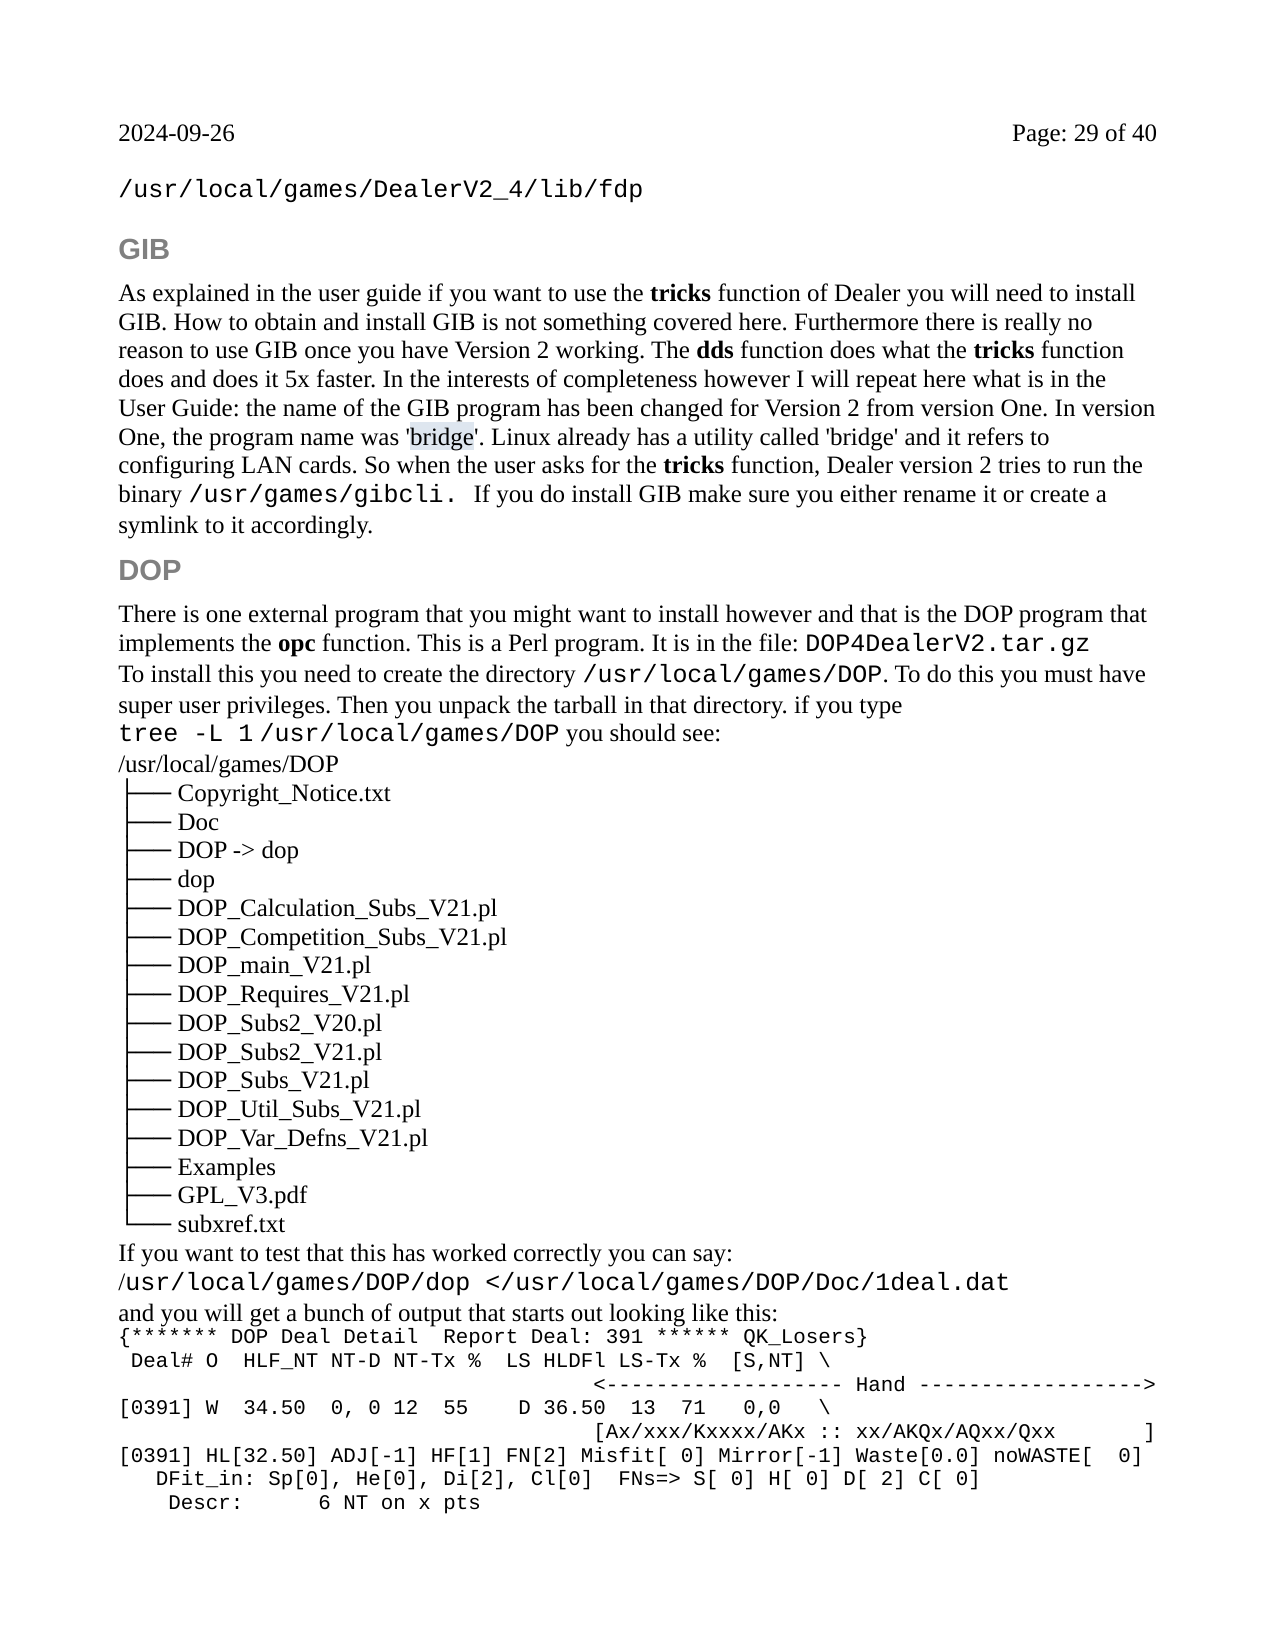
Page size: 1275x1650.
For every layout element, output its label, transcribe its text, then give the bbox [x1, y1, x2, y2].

text /usr/local/games/DOP/dop </usr/local/games/DOP/Doc/1deal.dat [118, 1267, 1157, 1298]
text ├── DOP_Var_Defns_V21.pl [128, 1123, 1157, 1152]
text ├── DOP_Requires_V21.pl [128, 979, 1157, 1008]
text and you will get a bunch of output that starts out looking like this: [118, 1298, 1157, 1326]
text ├── Copyright_Notice.txt [128, 778, 1157, 807]
text └── subxref.txt [118, 1209, 1157, 1238]
text ├── DOP_Subs2_V21.pl [128, 1037, 1157, 1066]
subtitle GIB [118, 232, 1157, 265]
text ├── Doc [128, 807, 1157, 836]
text ├── DOP_Subs_V21.pl [128, 1066, 1157, 1094]
text [Ax/xxx/Kxxxx/AKx :: xx/AKQx/AQxx/Qxx ] [118, 1421, 1157, 1444]
text ├── DOP_Util_Subs_V21.pl [128, 1094, 1157, 1123]
text ├── Examples [128, 1152, 1157, 1181]
text ├── Doc [118, 807, 126, 836]
text [0391] HL[32.50] ADJ[-1] HF[1] FN[2] Misfit[ 0] Mirror[-1] Waste[0.0] noWASTE[ 0] [118, 1444, 1157, 1468]
text <------------------- Hand ------------------> [118, 1374, 1157, 1397]
text ├── DOP_Calculation_Subs_V21.pl [128, 893, 1157, 922]
text tree -L 1 /usr/local/games/DOP you should see: [118, 718, 1157, 749]
text Deal# O HLF_NT NT-D NT-Tx % LS HLDFl LS-Tx % [S,NT] \ [118, 1350, 1157, 1374]
text DFit_in: Sp[0], He[0], Di[2], Cl[0] FNs=> S[ 0] H[ 0] D[ 2] C[ 0] [118, 1468, 1157, 1492]
text ├── DOP_Subs2_V20.pl [128, 1008, 1157, 1037]
text ├── GPL_V3.pdf [128, 1181, 1157, 1209]
text If you want to test that this has worked correctly you can say: [118, 1238, 1157, 1267]
text To install this you need to create the directory /usr/local/games/DOP. To do this you must have super user privileges. Then you unpack the tarball in that directory. if you type [118, 659, 1157, 718]
text ├── DOP_main_V21.pl [128, 951, 1157, 979]
text ├── dop [128, 864, 1157, 893]
text ├── DOP -> dop [128, 836, 1157, 864]
text ├── dop [118, 864, 126, 893]
text ├── DOP_Competition_Subs_V21.pl [128, 922, 1157, 951]
text /usr/local/games/DealerV2_4/lib/fdp [118, 176, 1157, 205]
text As explained in the user guide if you want to use the tricks function of Dealer you will need to install GIB. How to obtain and install GIB is not something covered here. Furthermore there is really no reason to use GIB once you have Version 2 working. The dds function does what the tricks function does and does it 5x faster. In the interests of completeness however I will repeat here what is in the User Guide: the name of the GIB program has been changed for Version 2 from version One. In version One, the program name was 'bridge'. Linux already has a utility called 'bridge' and it refers to configuring LAN cards. So when the user asks for the tricks function, Dealer version 2 tries to run the binary /usr/games/gibcli. If you do install GIB make sure you either rename it or create a symlink to it accordingly. [118, 278, 1157, 539]
text /usr/local/games/DOP [118, 749, 1157, 778]
text [0391] W 34.50 0, 0 12 55 D 36.50 13 71 0,0 \ [118, 1397, 1157, 1421]
text There is one external program that you might want to install however and that is the DOP program that implements the opc function. This is a Perl program. It is in the file: DOP4DealerV2.tar.gz [118, 599, 1157, 659]
text {******* DOP Deal Detail Report Deal: 391 ****** QK_Losers} [118, 1326, 1157, 1350]
text Descr: 6 NT on x pts [118, 1492, 1157, 1516]
subtitle DOP [118, 553, 1157, 587]
